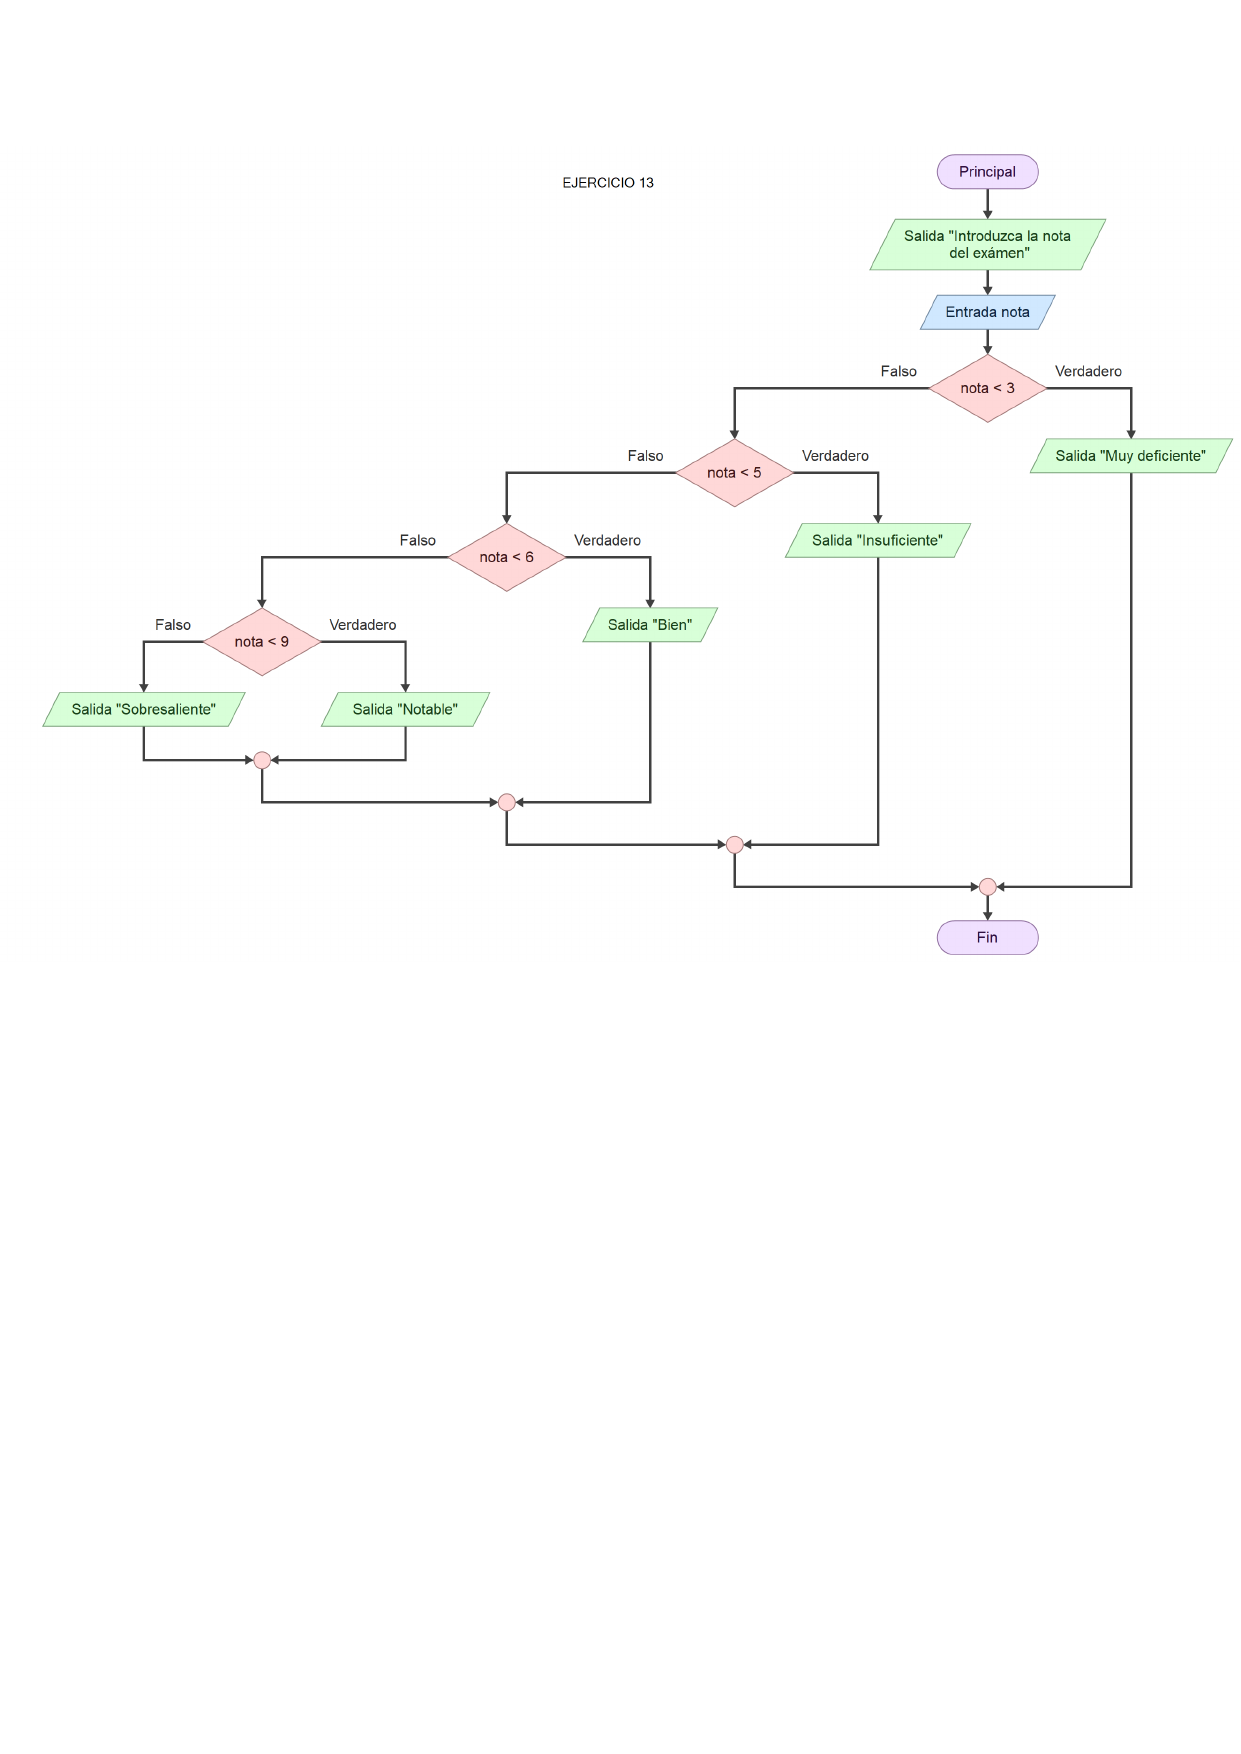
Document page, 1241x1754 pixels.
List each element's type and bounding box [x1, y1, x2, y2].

picture [0, 146, 1241, 962]
